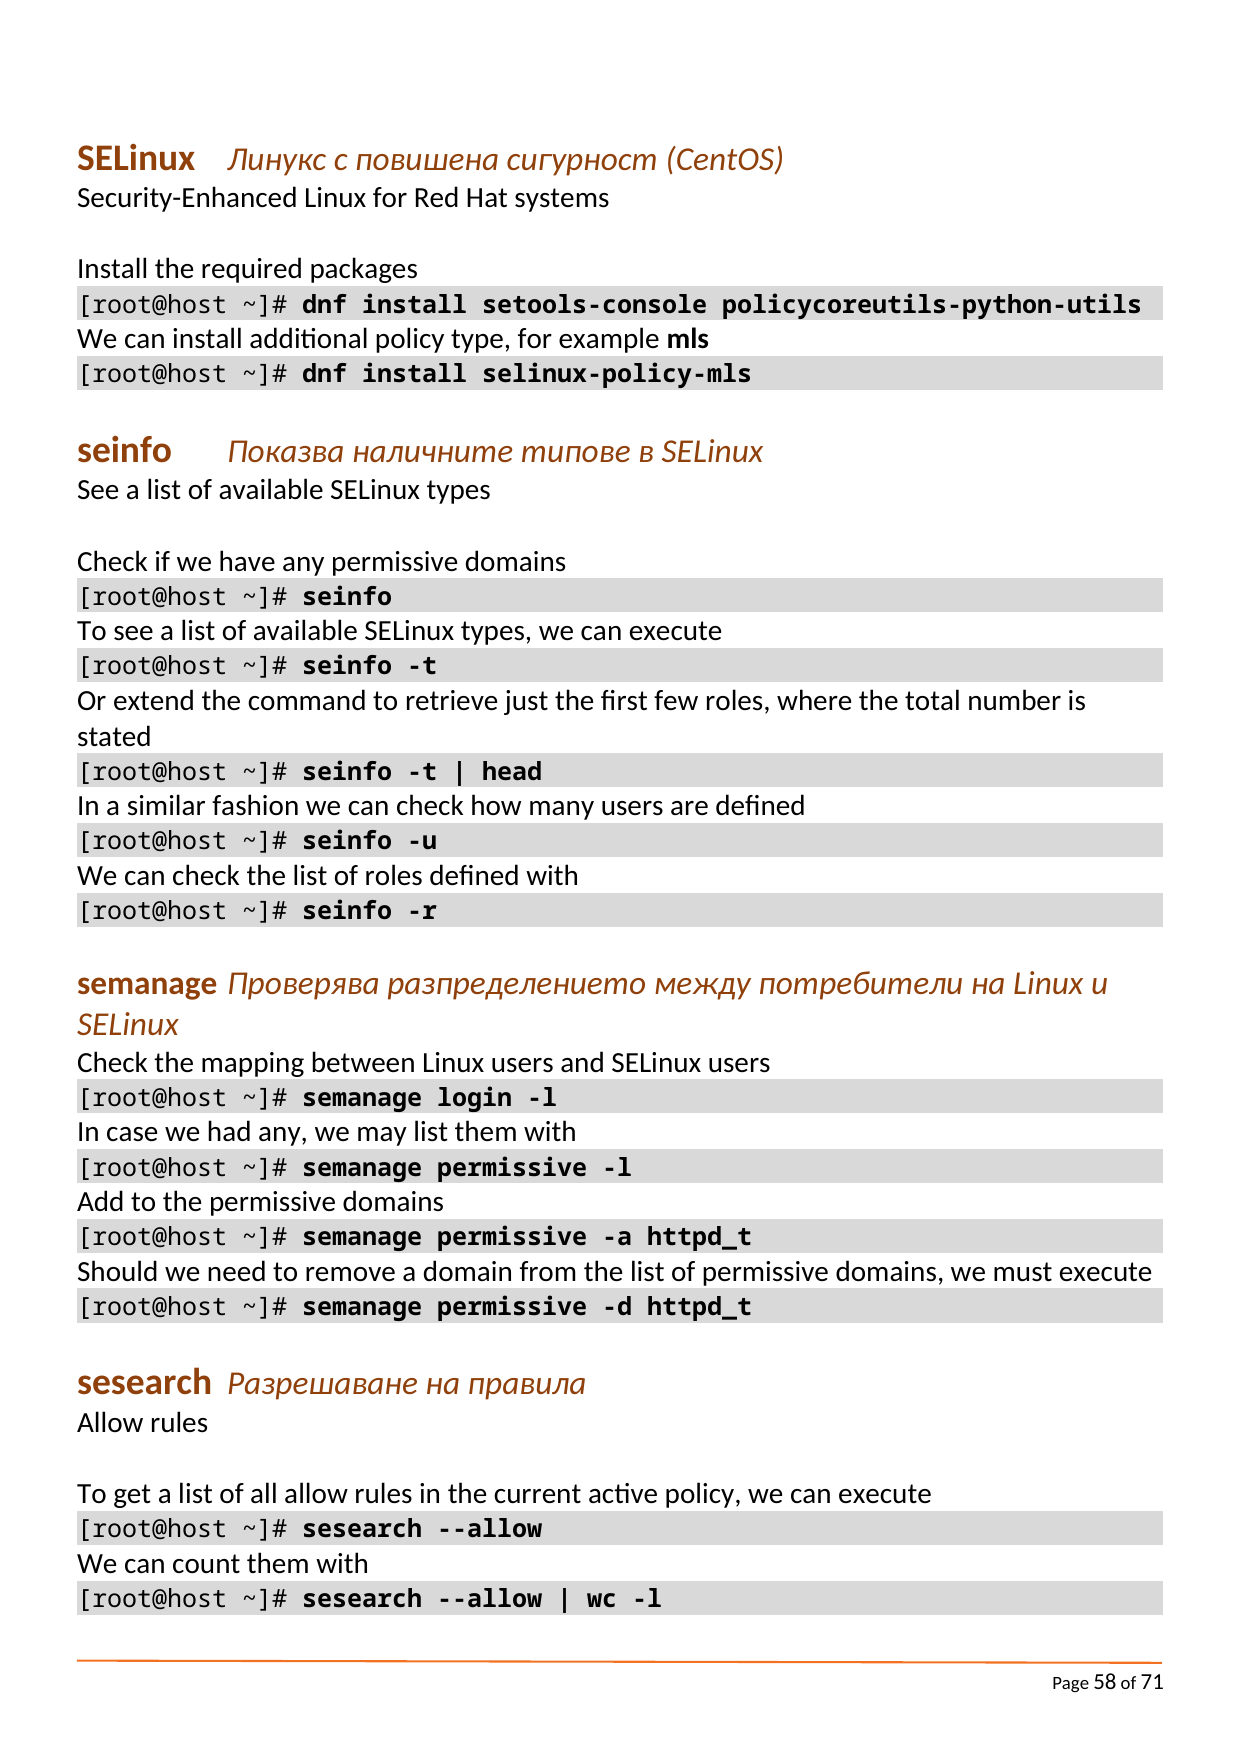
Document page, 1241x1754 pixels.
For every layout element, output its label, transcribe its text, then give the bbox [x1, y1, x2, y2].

text [root@host ~]# sesearch --allow | wc -l [77, 1581, 1163, 1615]
text In case we had any, we may list them with [77, 1113, 1163, 1149]
text To get a list of all allow rules in the current active policy, we can execute [77, 1475, 1163, 1511]
subtitle seinfo Показва наличните типове в SELinux [77, 426, 1163, 471]
text [root@host ~]# seinfo [77, 578, 1163, 612]
text [root@host ~]# semanage permissive -d httpd_t [77, 1288, 1163, 1323]
text [root@host ~]# seinfo -r [77, 893, 1163, 927]
text Check if we have any permissive domains [77, 543, 1163, 578]
text [root@host ~]# seinfo -u [77, 823, 1163, 857]
text To see a list of available SELinux types, we can execute [77, 612, 1163, 648]
text [root@host ~]# dnf install setools-console policycoreutils-python-utils [77, 286, 1163, 320]
text Install the required packages [77, 251, 1163, 286]
subtitle SELinux Линукс с повишена сигурност (CentOS) [77, 133, 1163, 179]
text We can install additional policy type, for example mls [77, 320, 1163, 356]
text [root@host ~]# sesearch --allow [77, 1511, 1163, 1545]
text Security-Enhanced Linux for Red Hat systems [77, 179, 1163, 215]
subtitle sesearch Разрешаване на правила [77, 1358, 1163, 1404]
text Or extend the command to retrieve just the first few roles, where the total number is stated [77, 682, 1163, 753]
text We can count them with [77, 1545, 1163, 1581]
text Add to the permissive domains [77, 1183, 1163, 1219]
text [root@host ~]# semanage permissive -l [77, 1149, 1163, 1183]
text [root@host ~]# seinfo -t [77, 648, 1163, 682]
text [root@host ~]# semanage login -l [77, 1079, 1163, 1113]
text We can check the list of roles defined with [77, 857, 1163, 893]
subtitle semanage Проверява разпределението между потребители на Linux и SELinux [77, 962, 1163, 1044]
text Check the mapping between Linux users and SELinux users [77, 1044, 1163, 1079]
text [root@host ~]# dnf install selinux-policy-mls [77, 356, 1163, 390]
text Allow rules [77, 1404, 1163, 1440]
text See a list of available SELinux types [77, 471, 1163, 507]
text Should we need to remove a domain from the list of permissive domains, we must execute [77, 1253, 1163, 1288]
text [root@host ~]# seinfo -t | head [77, 753, 1163, 787]
text [root@host ~]# semanage permissive -a httpd_t [77, 1219, 1163, 1253]
text In a similar fashion we can check how many users are defined [77, 787, 1163, 823]
